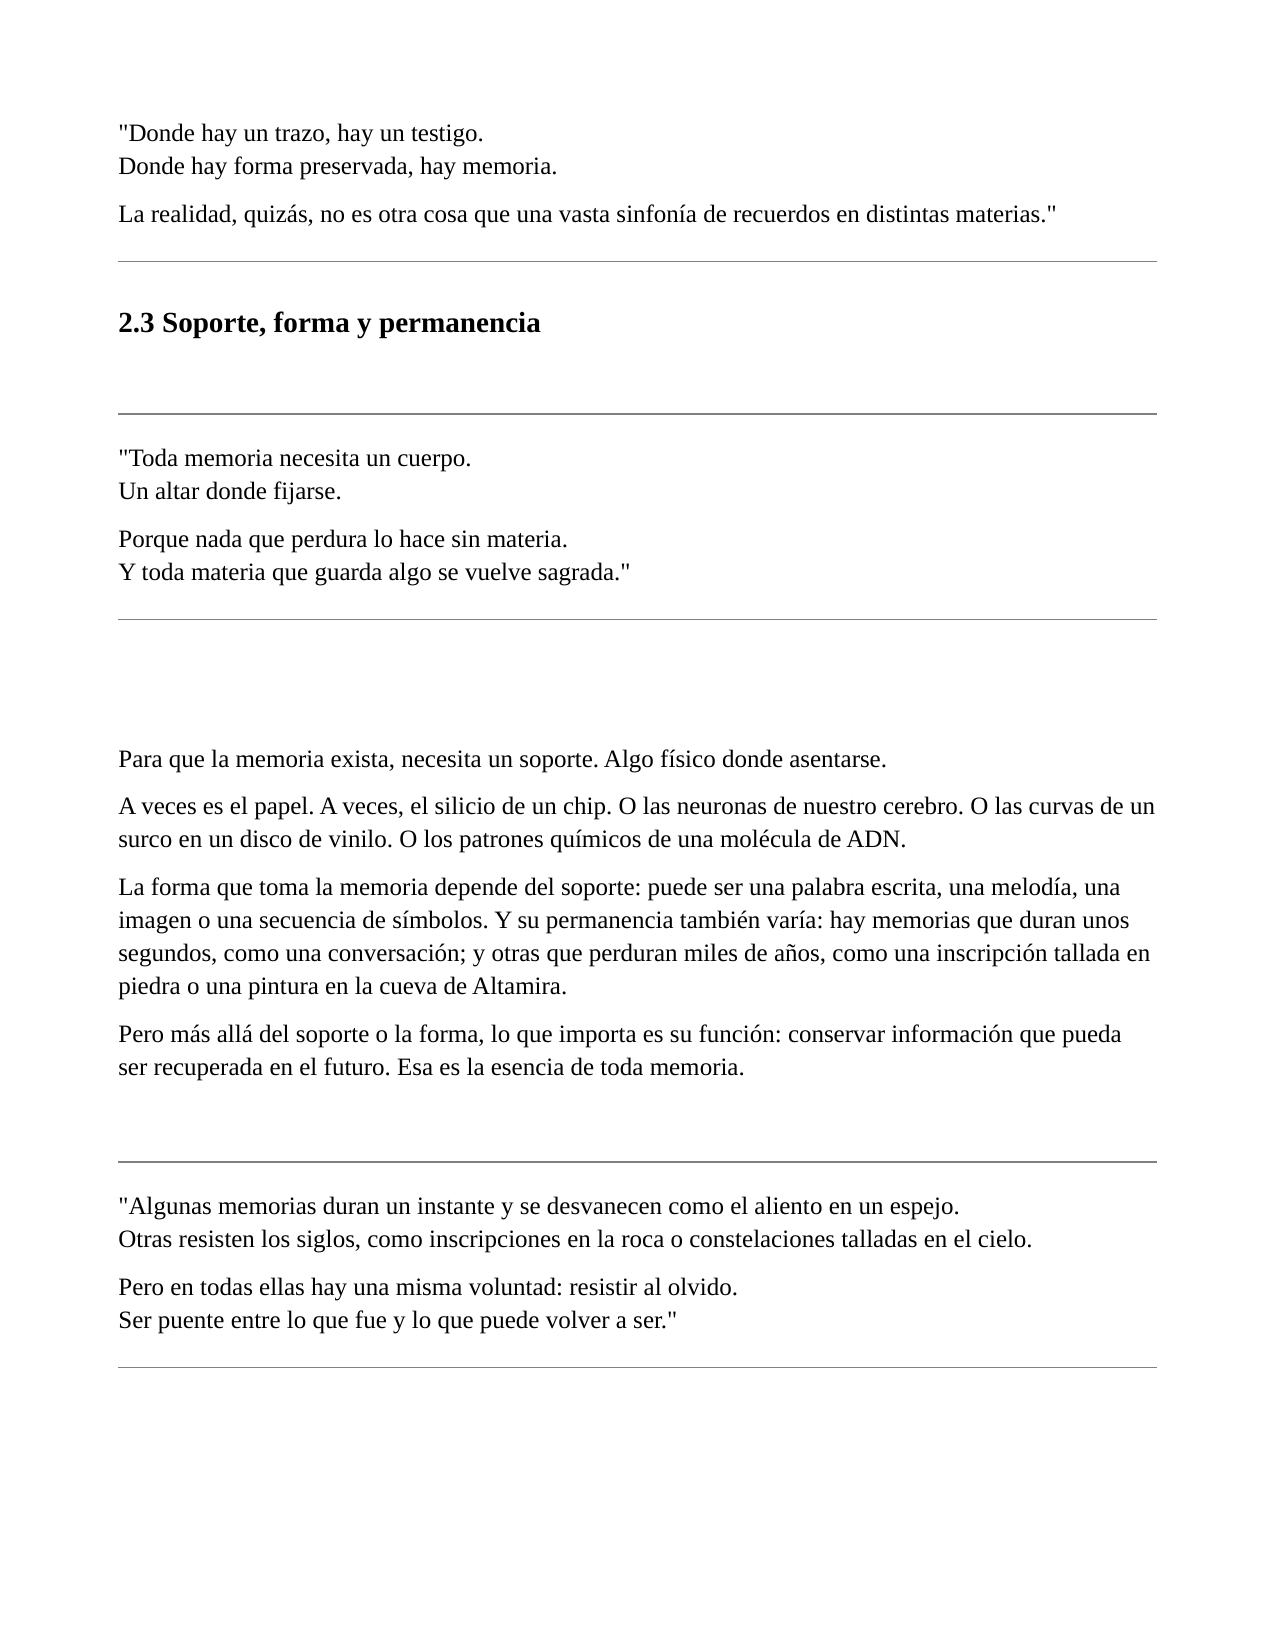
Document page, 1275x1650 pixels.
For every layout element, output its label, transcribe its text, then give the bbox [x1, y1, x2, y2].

text Pero más allá del soporte o la forma, lo que importa es su función: conservar información que pueda ser recuperada en el futuro. Esa es la esencia de toda memoria. [118, 1019, 1157, 1081]
subtitle 2.3 Soporte, forma y permanencia [118, 305, 1157, 339]
text "Algunas memorias duran un instante y se desvanecen como el aliento en un espejo. Otras resisten los siglos, como inscripciones en la roca o constelaciones talladas en el cielo. [118, 1191, 1157, 1253]
text A veces es el papel. A veces, el silicio de un chip. O las neuronas de nuestro cerebro. O las curvas de un surco en un disco de vinilo. O los patrones químicos de una molécula de ADN. [118, 791, 1157, 853]
text La realidad, quizás, no es otra cosa que una vasta sinfonía de recuerdos en distintas materias." [118, 199, 1157, 227]
text "Toda memoria necesita un cuerpo. Un altar donde fijarse. [118, 443, 1157, 505]
text "Donde hay un trazo, hay un testigo. Donde hay forma preservada, hay memoria. [118, 118, 1157, 180]
text Porque nada que perdura lo hace sin materia. Y toda materia que guarda algo se vuelve sagrada." [118, 524, 1157, 586]
text Para que la memoria exista, necesita un soporte. Algo físico donde asentarse. [118, 744, 1157, 773]
text Pero en todas ellas hay una misma voluntad: resistir al olvido. Ser puente entre lo que fue y lo que puede volver a ser." [118, 1272, 1157, 1334]
text La forma que toma la memoria depende del soporte: puede ser una palabra escrita, una melodía, una imagen o una secuencia de símbolos. Y su permanencia también varía: hay memorias que duran unos segundos, como una conversación; y otras que perduran miles de años, como una inscripción tallada en piedra o una pintura en la cueva de Altamira. [118, 872, 1157, 1000]
